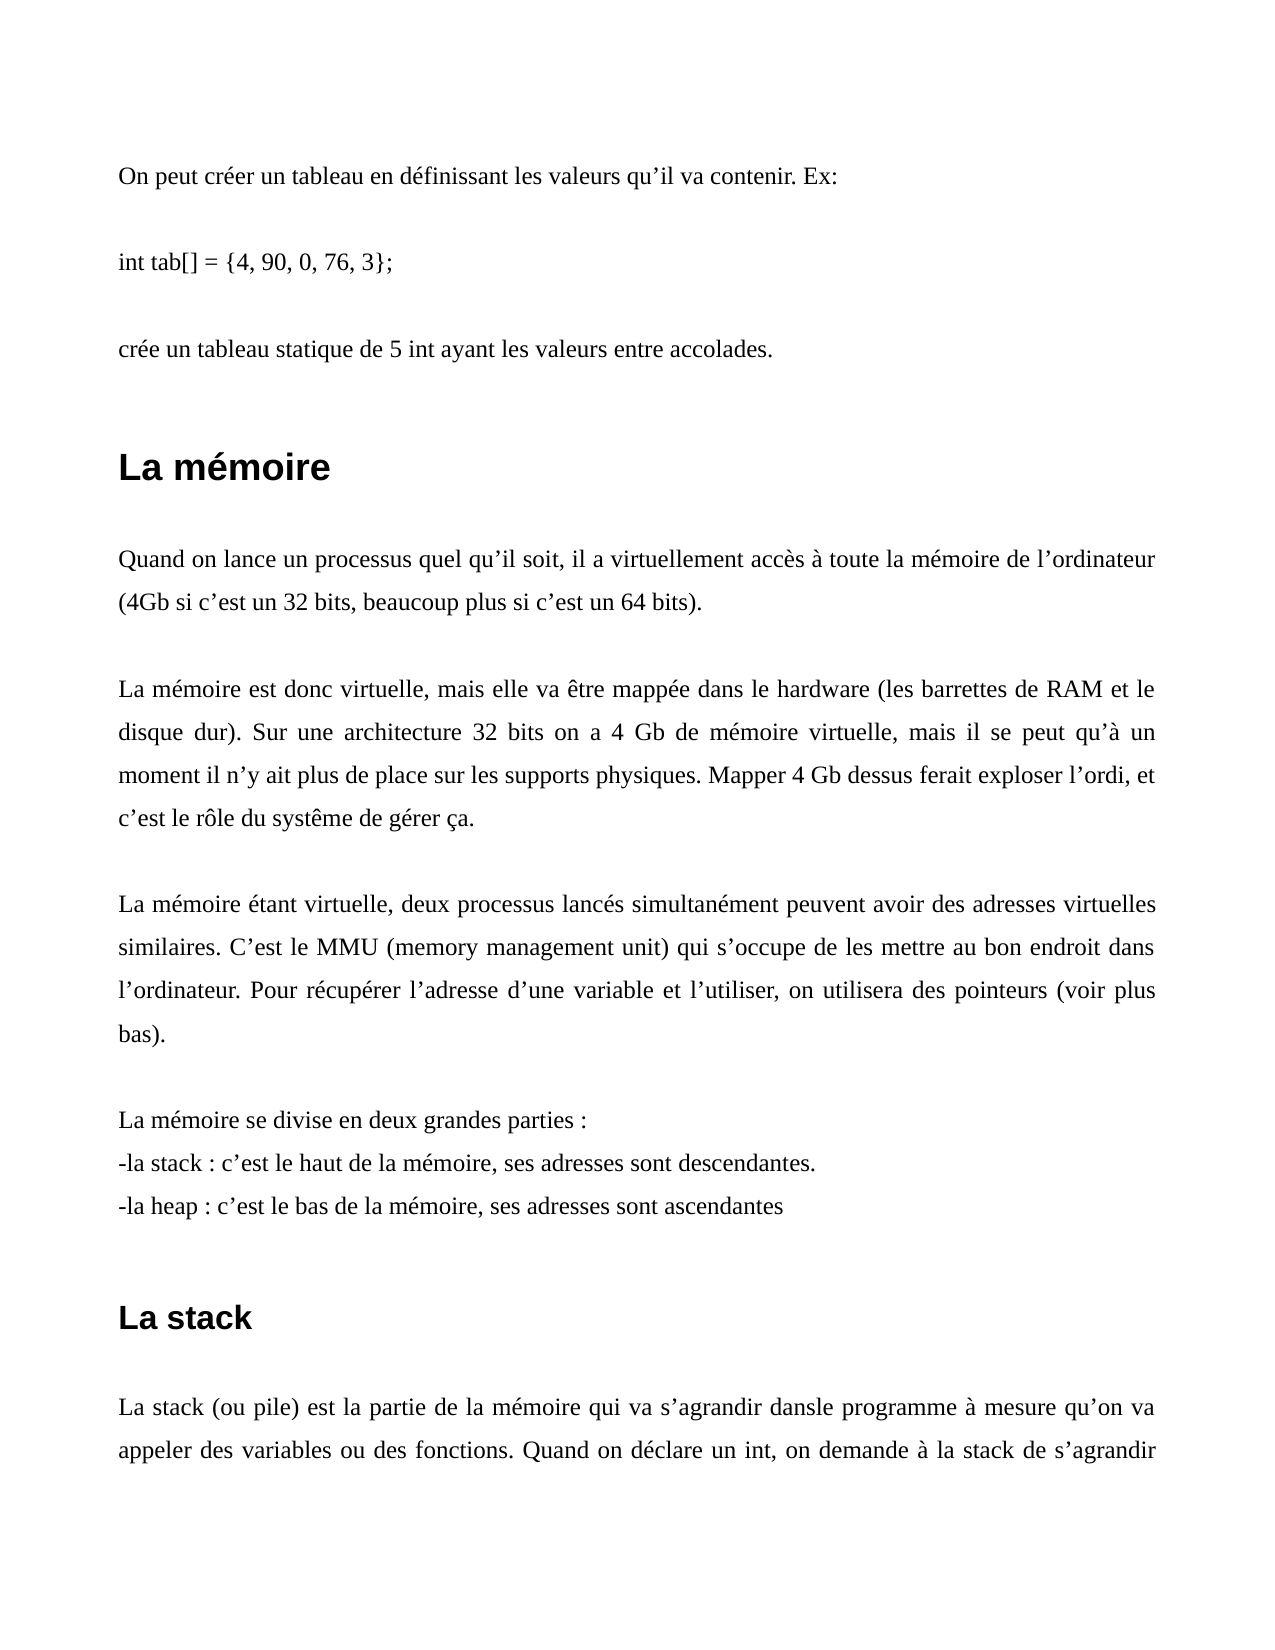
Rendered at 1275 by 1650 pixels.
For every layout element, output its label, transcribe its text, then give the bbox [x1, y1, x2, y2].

text La mémoire étant virtuelle, deux processus lancés simultanément peuvent avoir des adresses virtuelles similaires. C’est le MMU (memory management unit) qui s’occupe de les mettre au bon endroit dans l’ordinateur. Pour récupérer l’adresse d’une variable et l’utiliser, on utilisera des pointeurs (voir plus bas). [118, 889, 1157, 1047]
text -la stack : c’est le haut de la mémoire, ses adresses sont descendantes. [118, 1148, 1157, 1177]
subtitle La mémoire [118, 445, 1157, 489]
subtitle La stack [118, 1298, 1157, 1337]
text -la heap : c’est le bas de la mémoire, ses adresses sont ascendantes [118, 1191, 1157, 1220]
text int tab[] = {4, 90, 0, 76, 3}; [118, 247, 1157, 276]
text La stack (ou pile) est la partie de la mémoire qui va s’agrandir dansle programme à mesure qu’on va appeler des variables ou des fonctions. Quand on déclare un int, on demande à la stack de s’agrandir [118, 1392, 1157, 1464]
text Quand on lance un processus quel qu’il soit, il a virtuellement accès à toute la mémoire de l’ordinateur (4Gb si c’est un 32 bits, beaucoup plus si c’est un 64 bits). [118, 544, 1157, 616]
text On peut créer un tableau en définissant les valeurs qu’il va contenir. Ex: [118, 161, 1157, 190]
text La mémoire est donc virtuelle, mais elle va être mappée dans le hardware (les barrettes de RAM et le disque dur). Sur une architecture 32 bits on a 4 Gb de mémoire virtuelle, mais il se peut qu’à un moment il n’y ait plus de place sur les supports physiques. Mapper 4 Gb dessus ferait exploser l’ordi, et c’est le rôle du systême de gérer ça. [118, 674, 1157, 832]
text crée un tableau statique de 5 int ayant les valeurs entre accolades. [118, 334, 1157, 362]
text La mémoire se divise en deux grandes parties : [118, 1105, 1157, 1134]
